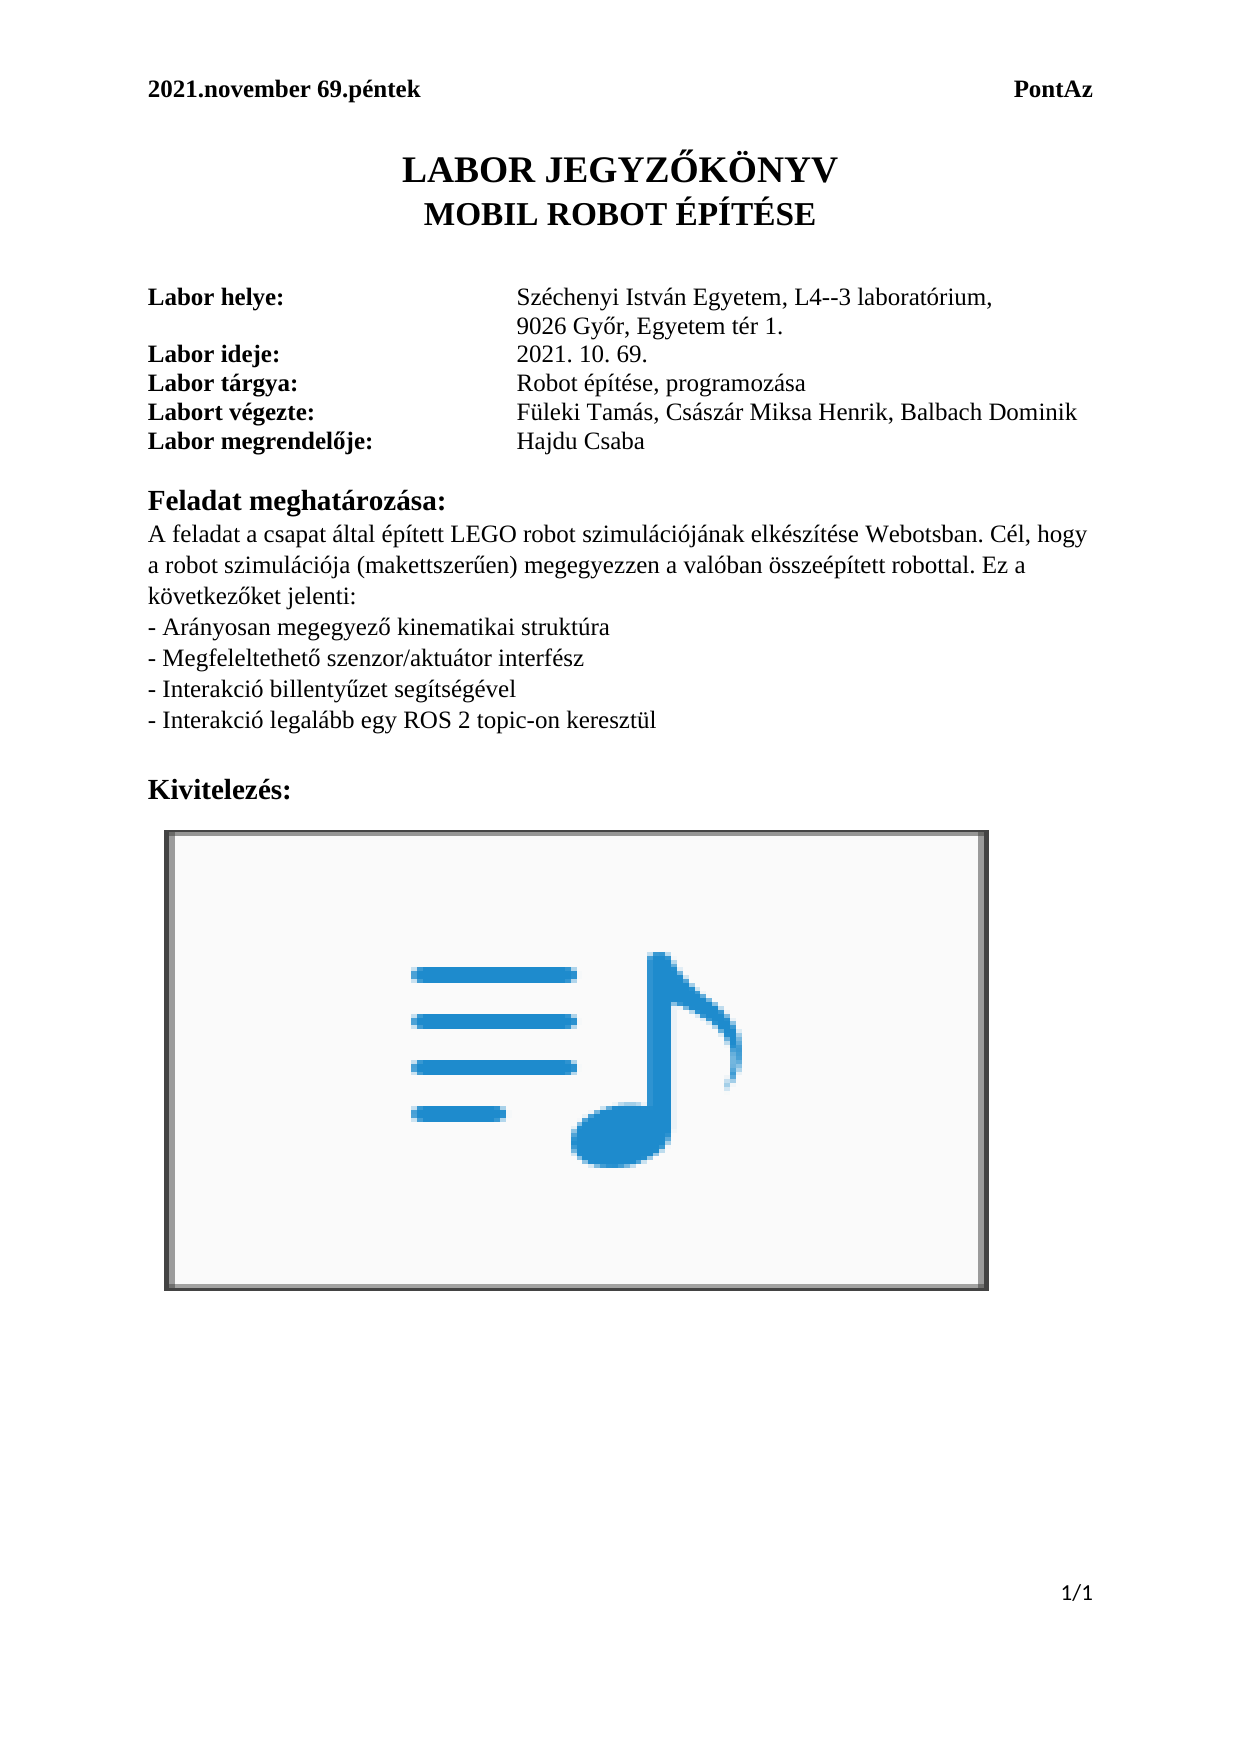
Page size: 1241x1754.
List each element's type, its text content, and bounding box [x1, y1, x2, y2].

text MOBIL ROBOT ÉPÍTÉSE [148, 194, 1093, 232]
text - Arányosan megegyező kinematikai struktúra [148, 612, 1093, 641]
text Labor helye: Széchenyi István Egyetem, L4--3 laboratórium, [148, 282, 1093, 311]
text Feladat meghatározása: [148, 483, 1093, 516]
text - Megfeleltethető szenzor/aktuátor interfész [148, 643, 1093, 672]
text 9026 Győr, Egyetem tér 1. [148, 311, 1093, 339]
text Labor tárgya: Robot építése, programozása [148, 368, 1093, 397]
text - Interakció billentyűzet segítségével [148, 674, 1093, 703]
text A feladat a csapat által épített LEGO robot szimulációjának elkészítése Webotsban. Cél, hogy a robot szimulációja (makettszerűen) megegyezzen a valóban összeépített robottal. Ez a következőket jelenti: [148, 519, 1093, 609]
text Kivitelezés: [148, 772, 1093, 806]
text LABOR JEGYZŐKÖNYV [148, 148, 1093, 191]
text Labor ideje: 2021. 10. 69. [148, 339, 1093, 368]
text - Interakció legalább egy ROS 2 topic-on keresztül [148, 705, 1093, 734]
text Labor megrendelője: Hajdu Csaba [148, 426, 1093, 454]
text Labort végezte: Füleki Tamás, Császár Miksa Henrik, Balbach Dominik [148, 397, 1093, 426]
